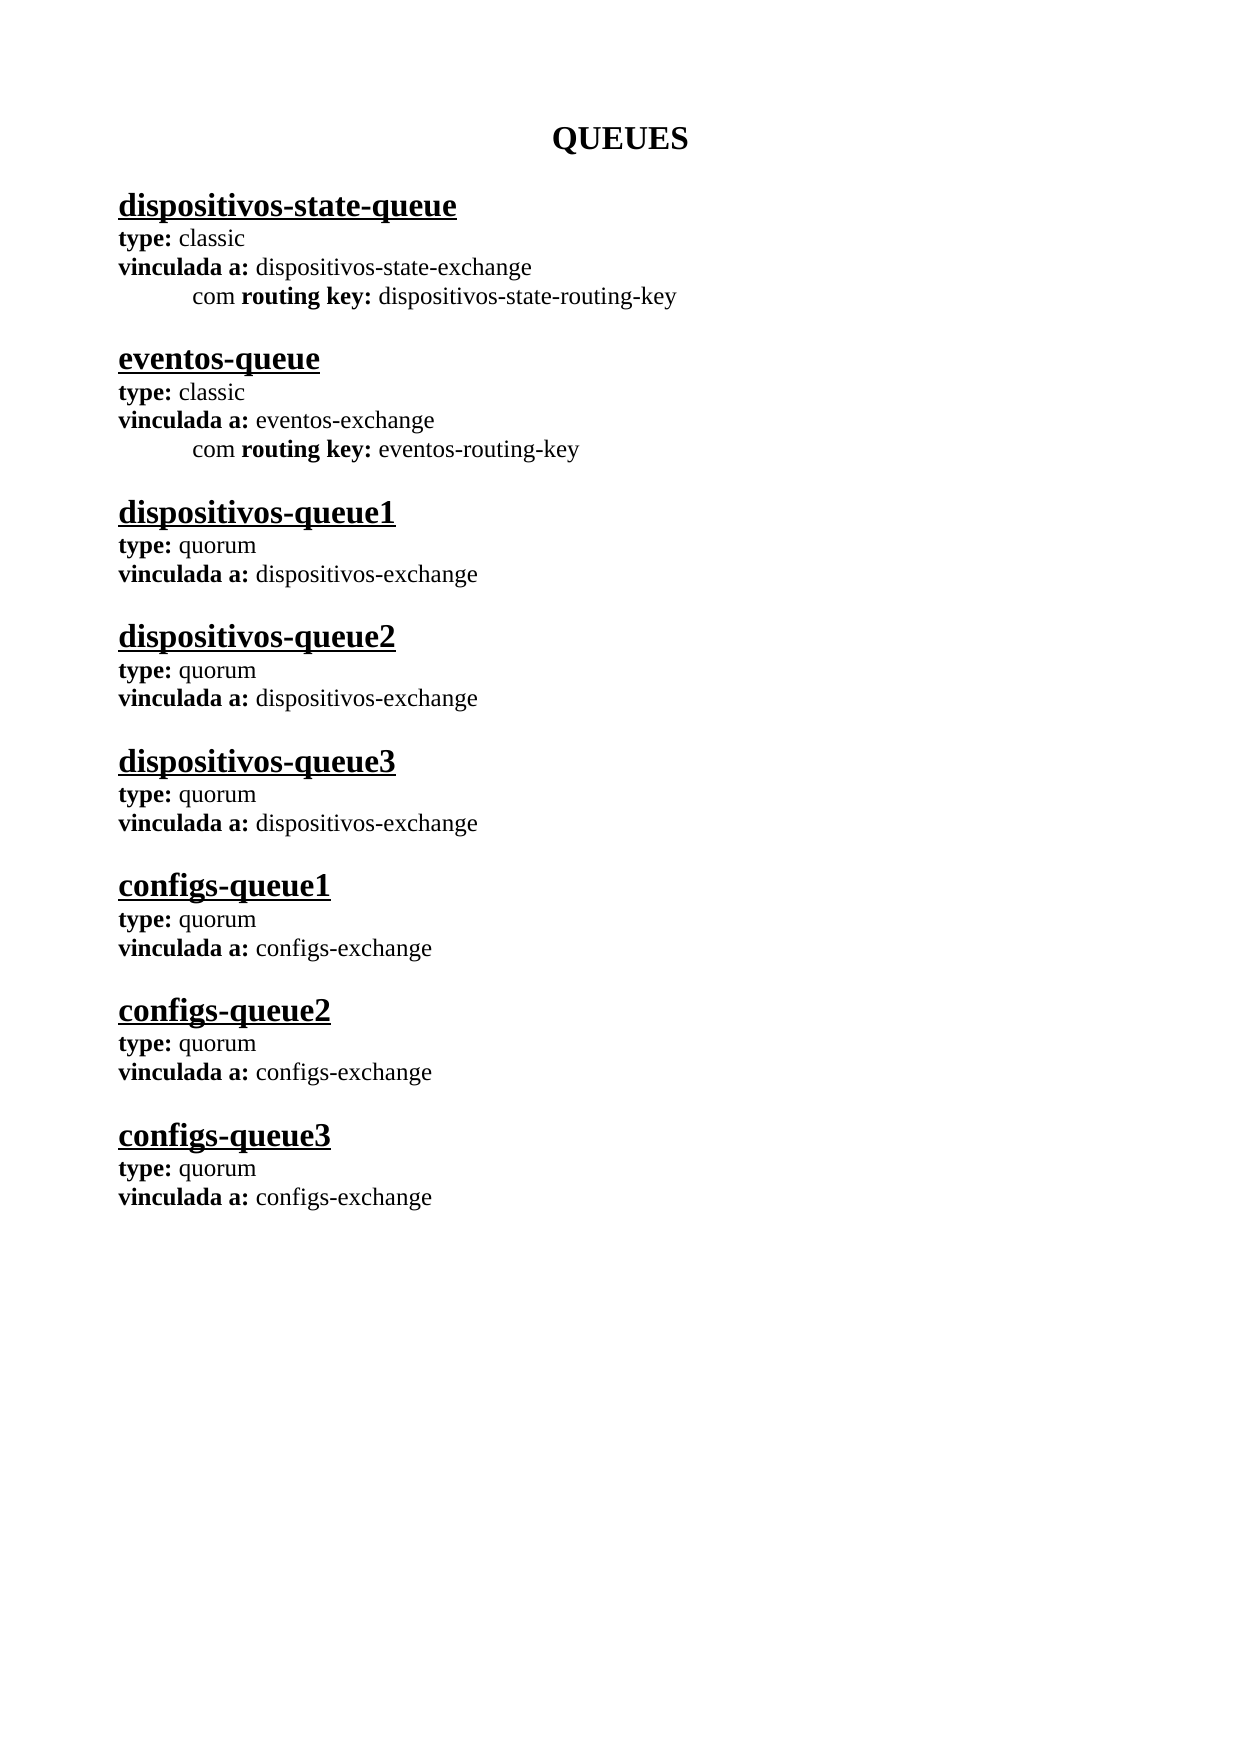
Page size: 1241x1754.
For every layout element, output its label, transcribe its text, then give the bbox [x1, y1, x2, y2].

text type: classic [118, 377, 1122, 406]
text vinculada a: configs-exchange [118, 1057, 1122, 1086]
text vinculada a: dispositivos-state-exchange [118, 252, 1122, 281]
text vinculada a: dispositivos-exchange [118, 808, 1122, 837]
text configs-queue2 [118, 990, 1122, 1028]
text eventos-queue [118, 338, 1122, 377]
text vinculada a: eventos-exchange [118, 406, 1122, 434]
text dispositivos-queue3 [118, 741, 1122, 779]
text com routing key: dispositivos-state-routing-key [118, 281, 1122, 310]
text configs-queue3 [118, 1115, 1122, 1153]
text QUEUES [118, 118, 1122, 156]
text dispositivos-state-queue [118, 185, 1122, 223]
text type: quorum [118, 1028, 1122, 1057]
text vinculada a: dispositivos-exchange [118, 683, 1122, 712]
text dispositivos-queue2 [118, 616, 1122, 655]
text type: quorum [118, 779, 1122, 808]
text type: quorum [118, 530, 1122, 559]
text type: quorum [118, 904, 1122, 933]
text configs-queue1 [118, 866, 1122, 904]
text vinculada a: dispositivos-exchange [118, 559, 1122, 588]
text com routing key: eventos-routing-key [118, 434, 1122, 463]
text vinculada a: configs-exchange [118, 933, 1122, 961]
text type: quorum [118, 655, 1122, 683]
text type: quorum [118, 1153, 1122, 1182]
text dispositivos-queue1 [118, 492, 1122, 530]
text type: classic [118, 223, 1122, 252]
text vinculada a: configs-exchange [118, 1182, 1122, 1211]
